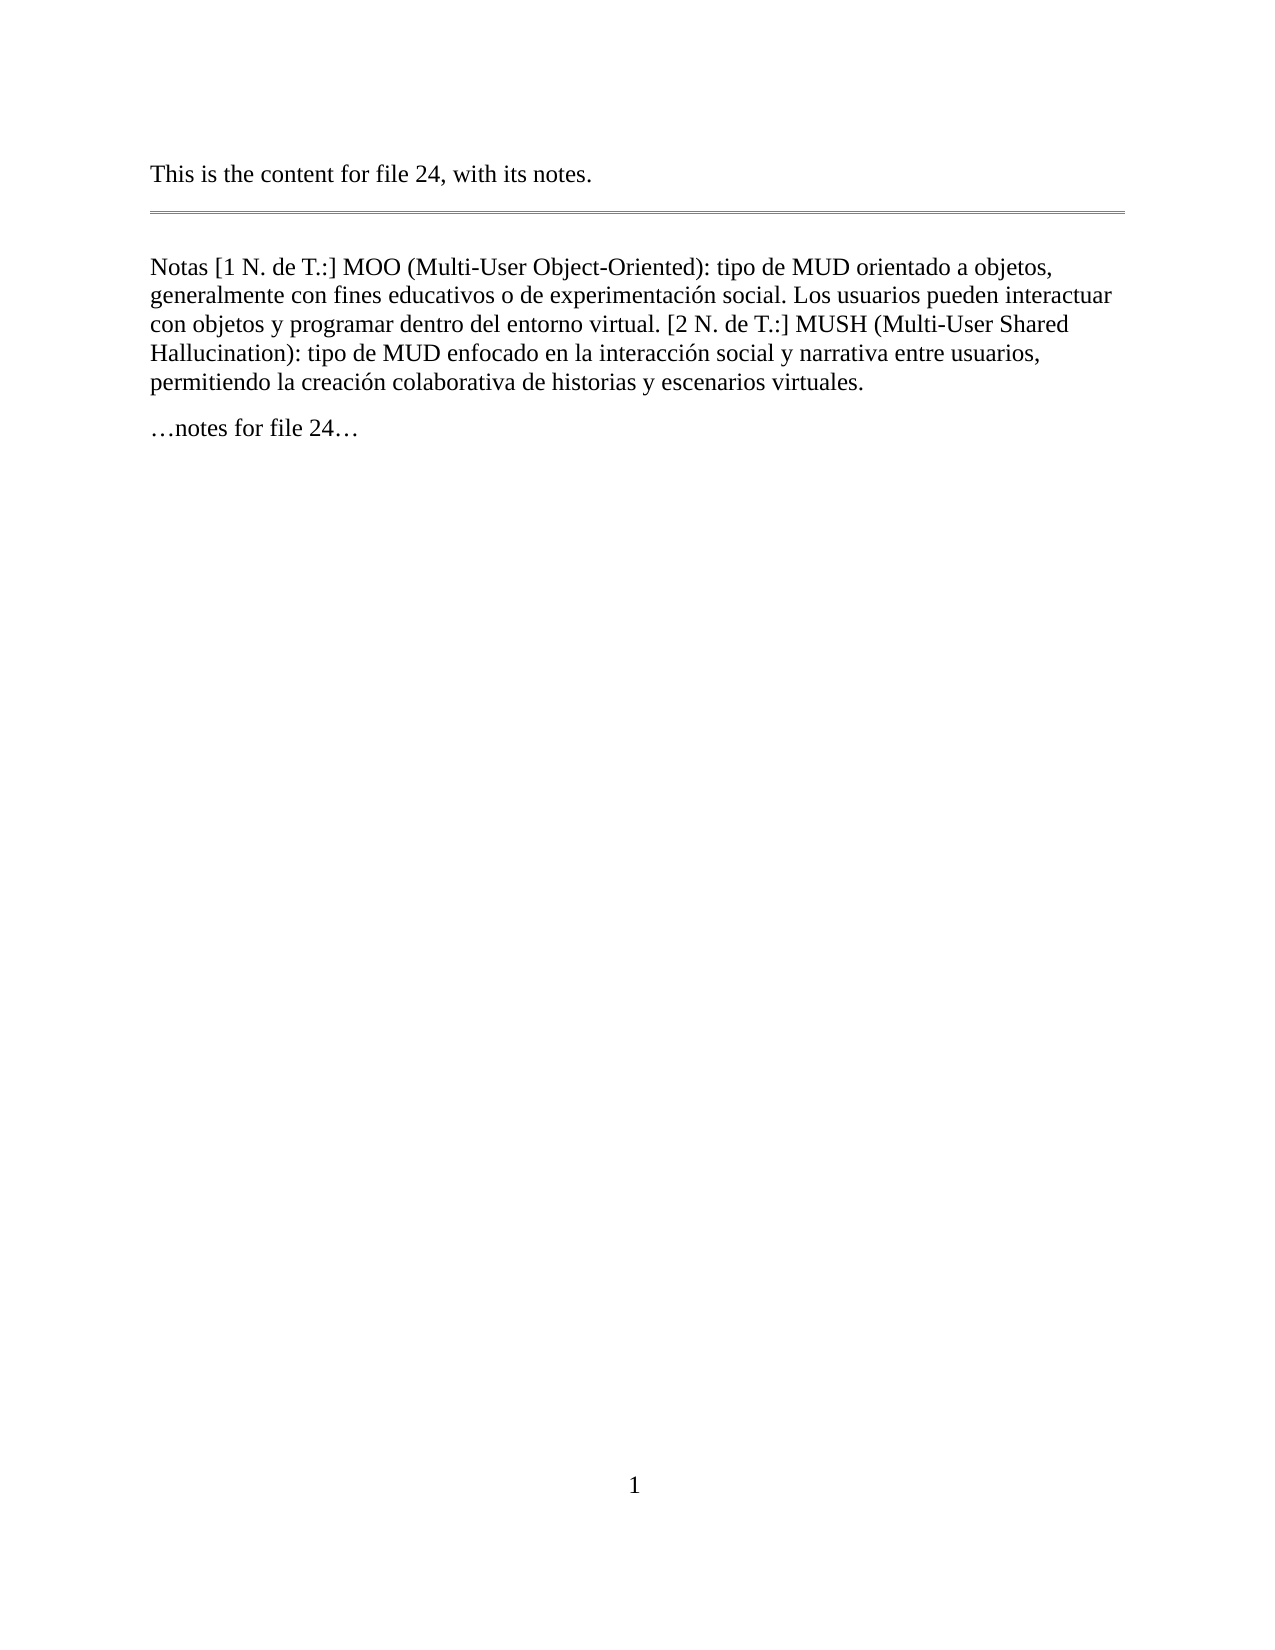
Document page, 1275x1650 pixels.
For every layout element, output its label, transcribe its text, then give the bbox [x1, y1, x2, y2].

text …notes for file 24… [150, 413, 1125, 442]
text Notas [1 N. de T.:] MOO (Multi-User Object-Oriented): tipo de MUD orientado a objetos, generalmente con fines educativos o de experimentación social. Los usuarios pueden interactuar con objetos y programar dentro del entorno virtual. [2 N. de T.:] MUSH (Multi-User Shared Hallucination): tipo de MUD enfocado en la interacción social y narrativa entre usuarios, permitiendo la creación colaborativa de historias y escenarios virtuales. [150, 252, 1125, 396]
text This is the content for file 24, with its notes. [150, 159, 1125, 188]
